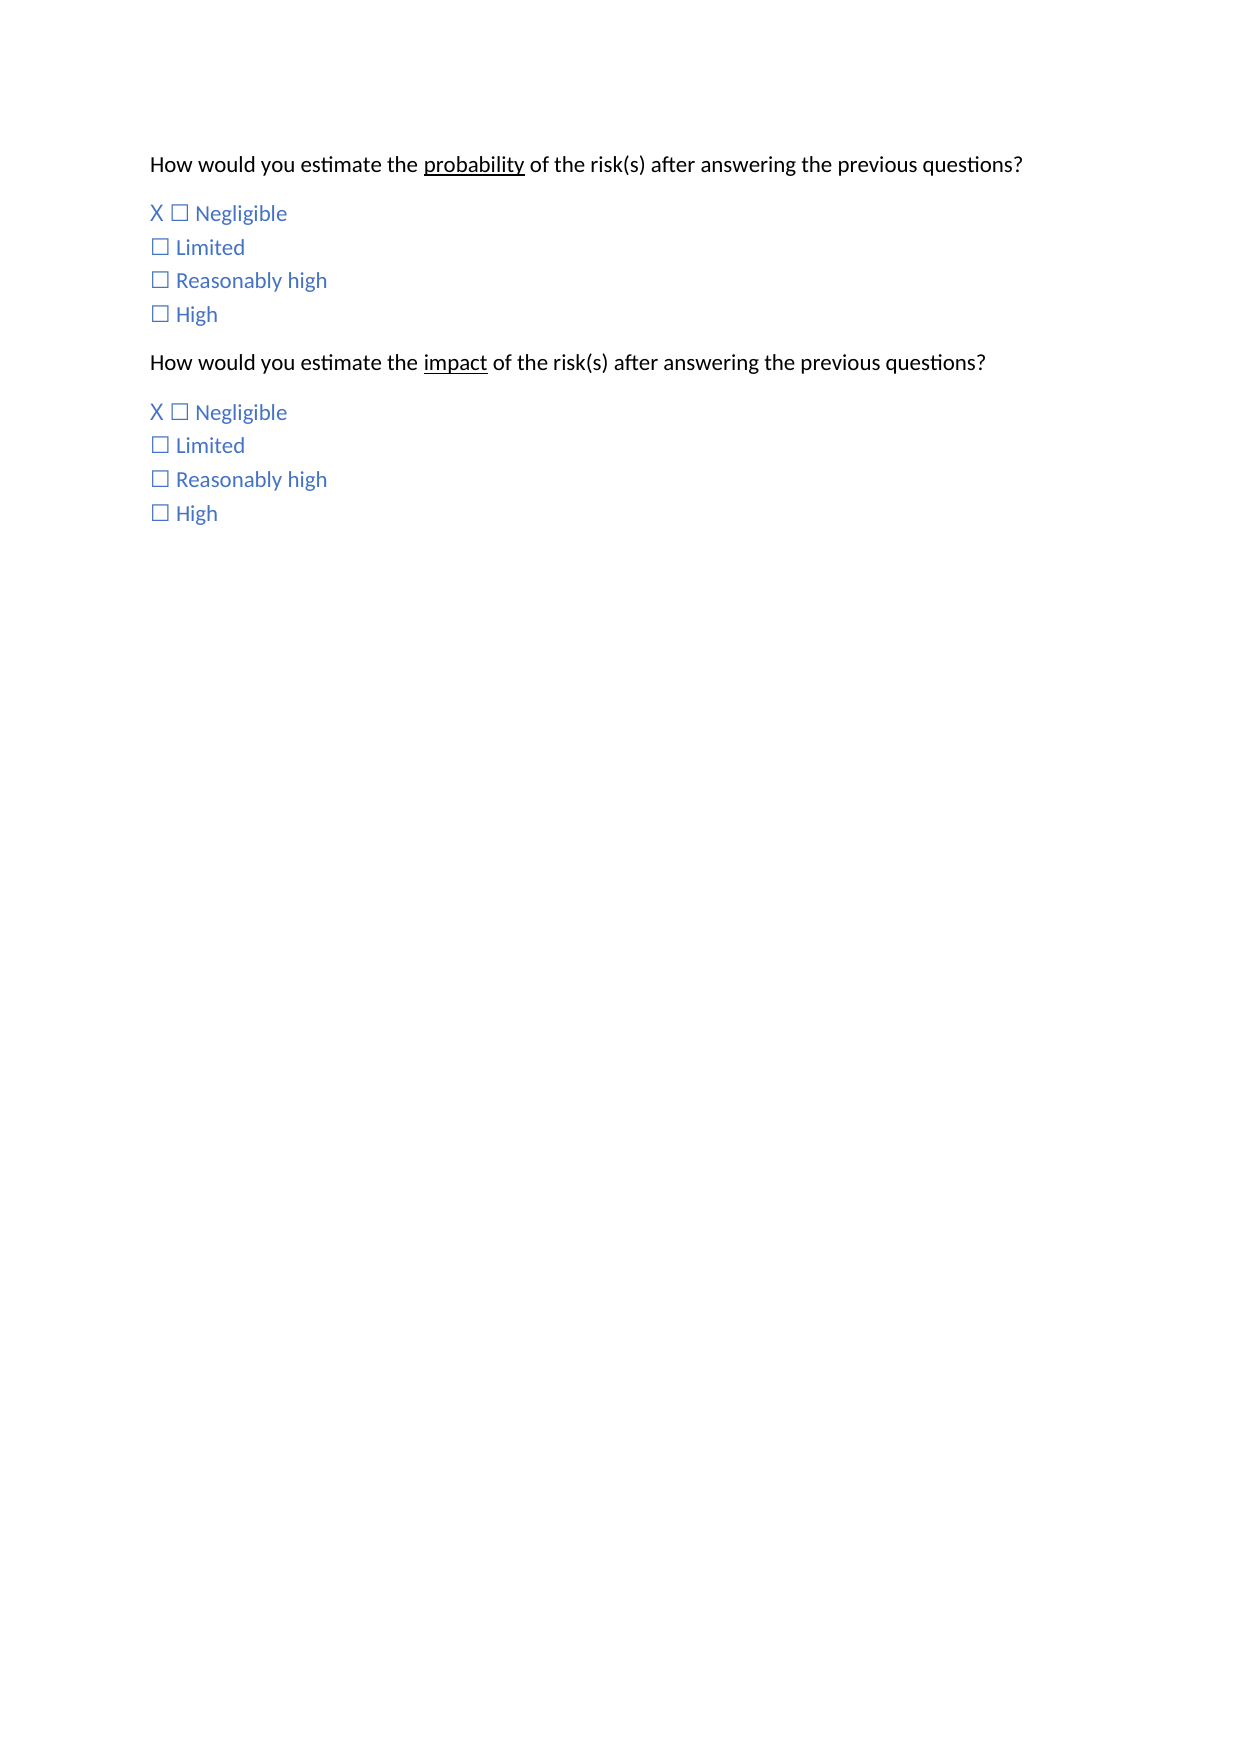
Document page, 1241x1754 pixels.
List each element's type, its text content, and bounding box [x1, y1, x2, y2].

list X ☐ Negligible [150, 197, 1090, 228]
list X ☐ Negligible [150, 395, 1090, 427]
list ☐ High [150, 497, 1090, 528]
list ☐ Reasonably high [150, 264, 1090, 296]
list ☐ Reasonably high [150, 463, 1090, 494]
list ☐ High [150, 298, 1090, 329]
list ☐ Limited [150, 231, 1090, 262]
text How would you estimate the probability of the risk(s) after answering the previous questions? [150, 150, 1090, 178]
text How would you estimate the impact of the risk(s) after answering the previous questions? [150, 348, 1090, 377]
list ☐ Limited [150, 429, 1090, 460]
